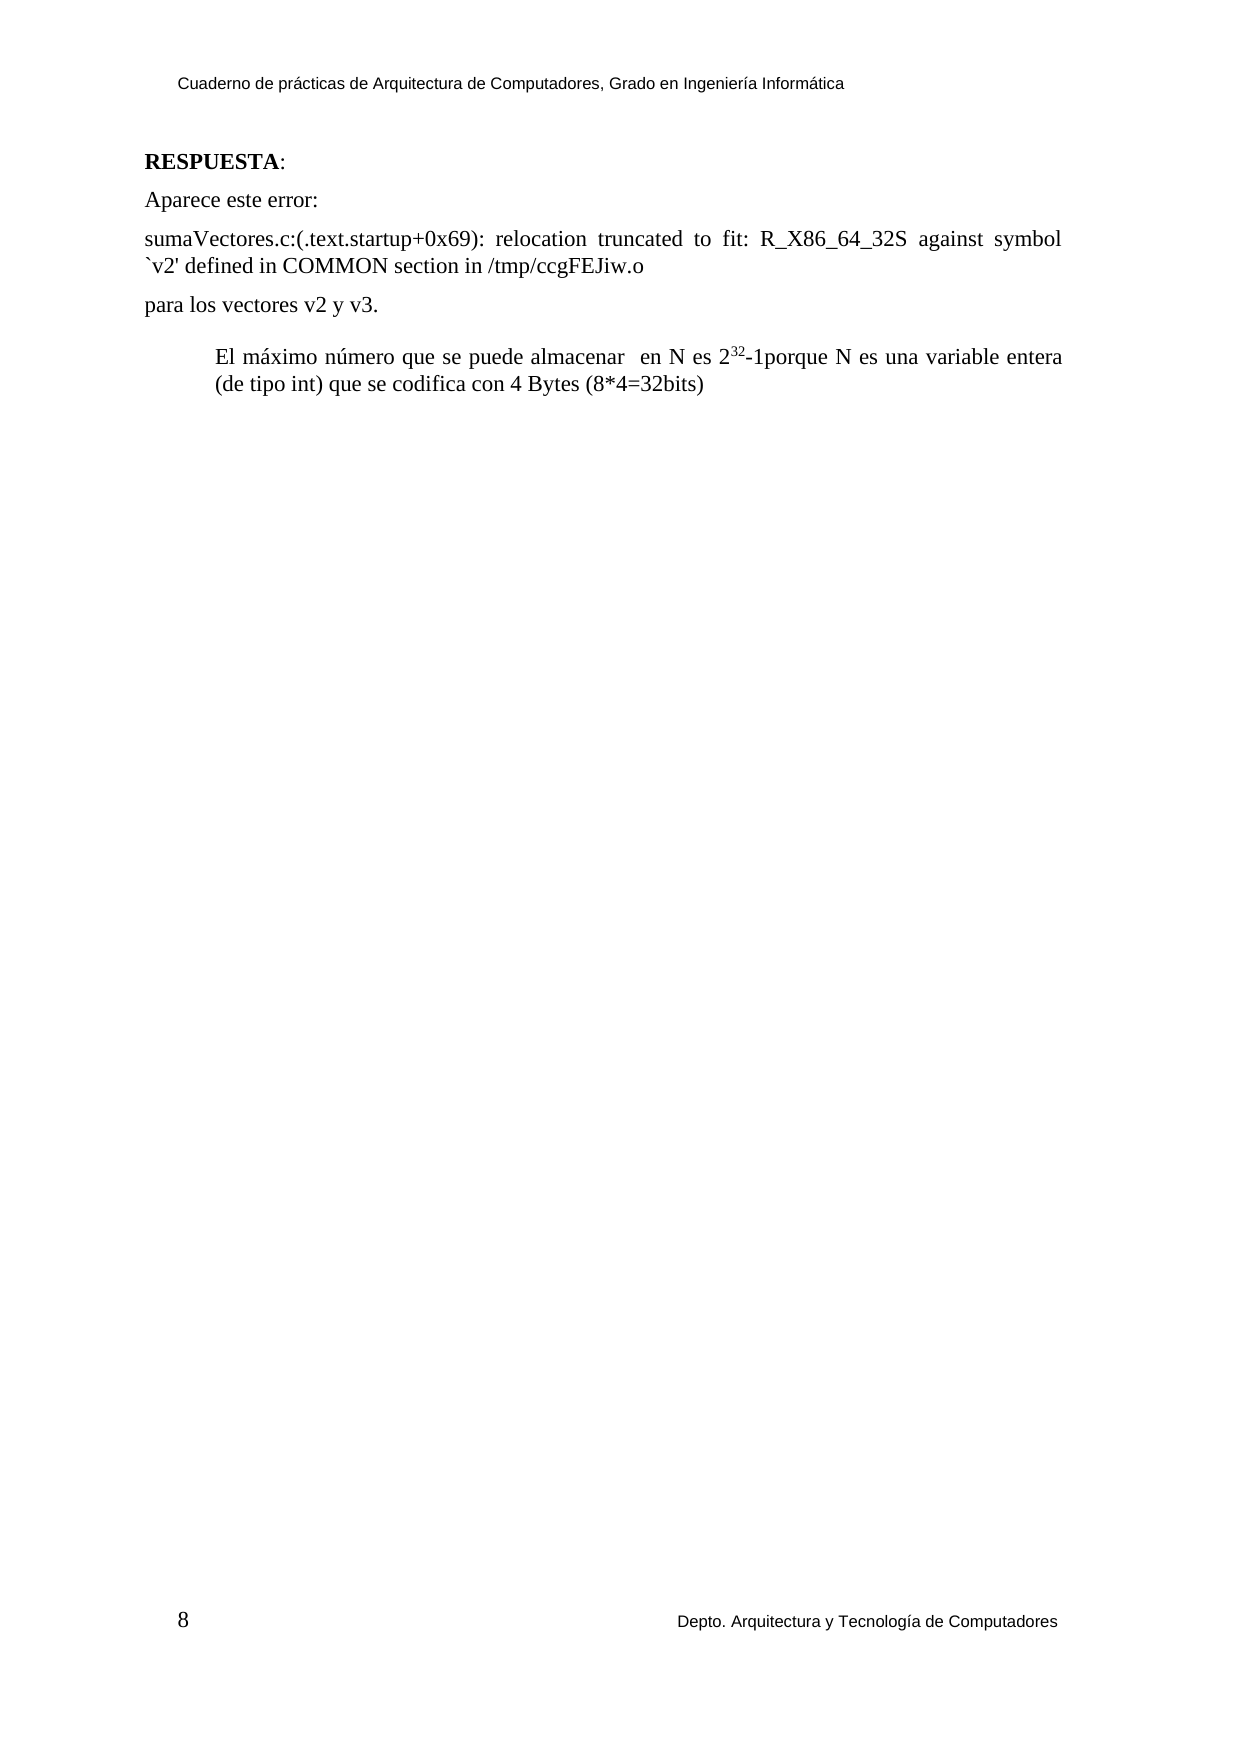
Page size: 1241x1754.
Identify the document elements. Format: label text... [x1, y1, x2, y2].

list para los vectores v2 y v3. [144, 291, 1063, 317]
text RESPUESTA: [144, 148, 1063, 174]
list Aparece este error: [144, 187, 1063, 213]
text El máximo número que se puede almacenar en N es 232-1porque N es una variable entera (de tipo int) que se codifica con 4 Bytes (8*4=32bits) [215, 343, 1063, 396]
list sumaVectores.c:(.text.startup+0x69): relocation truncated to fit: R_X86_64_32S against symbol `v2' defined in COMMON section in /tmp/ccgFEJiw.o [144, 225, 1063, 278]
